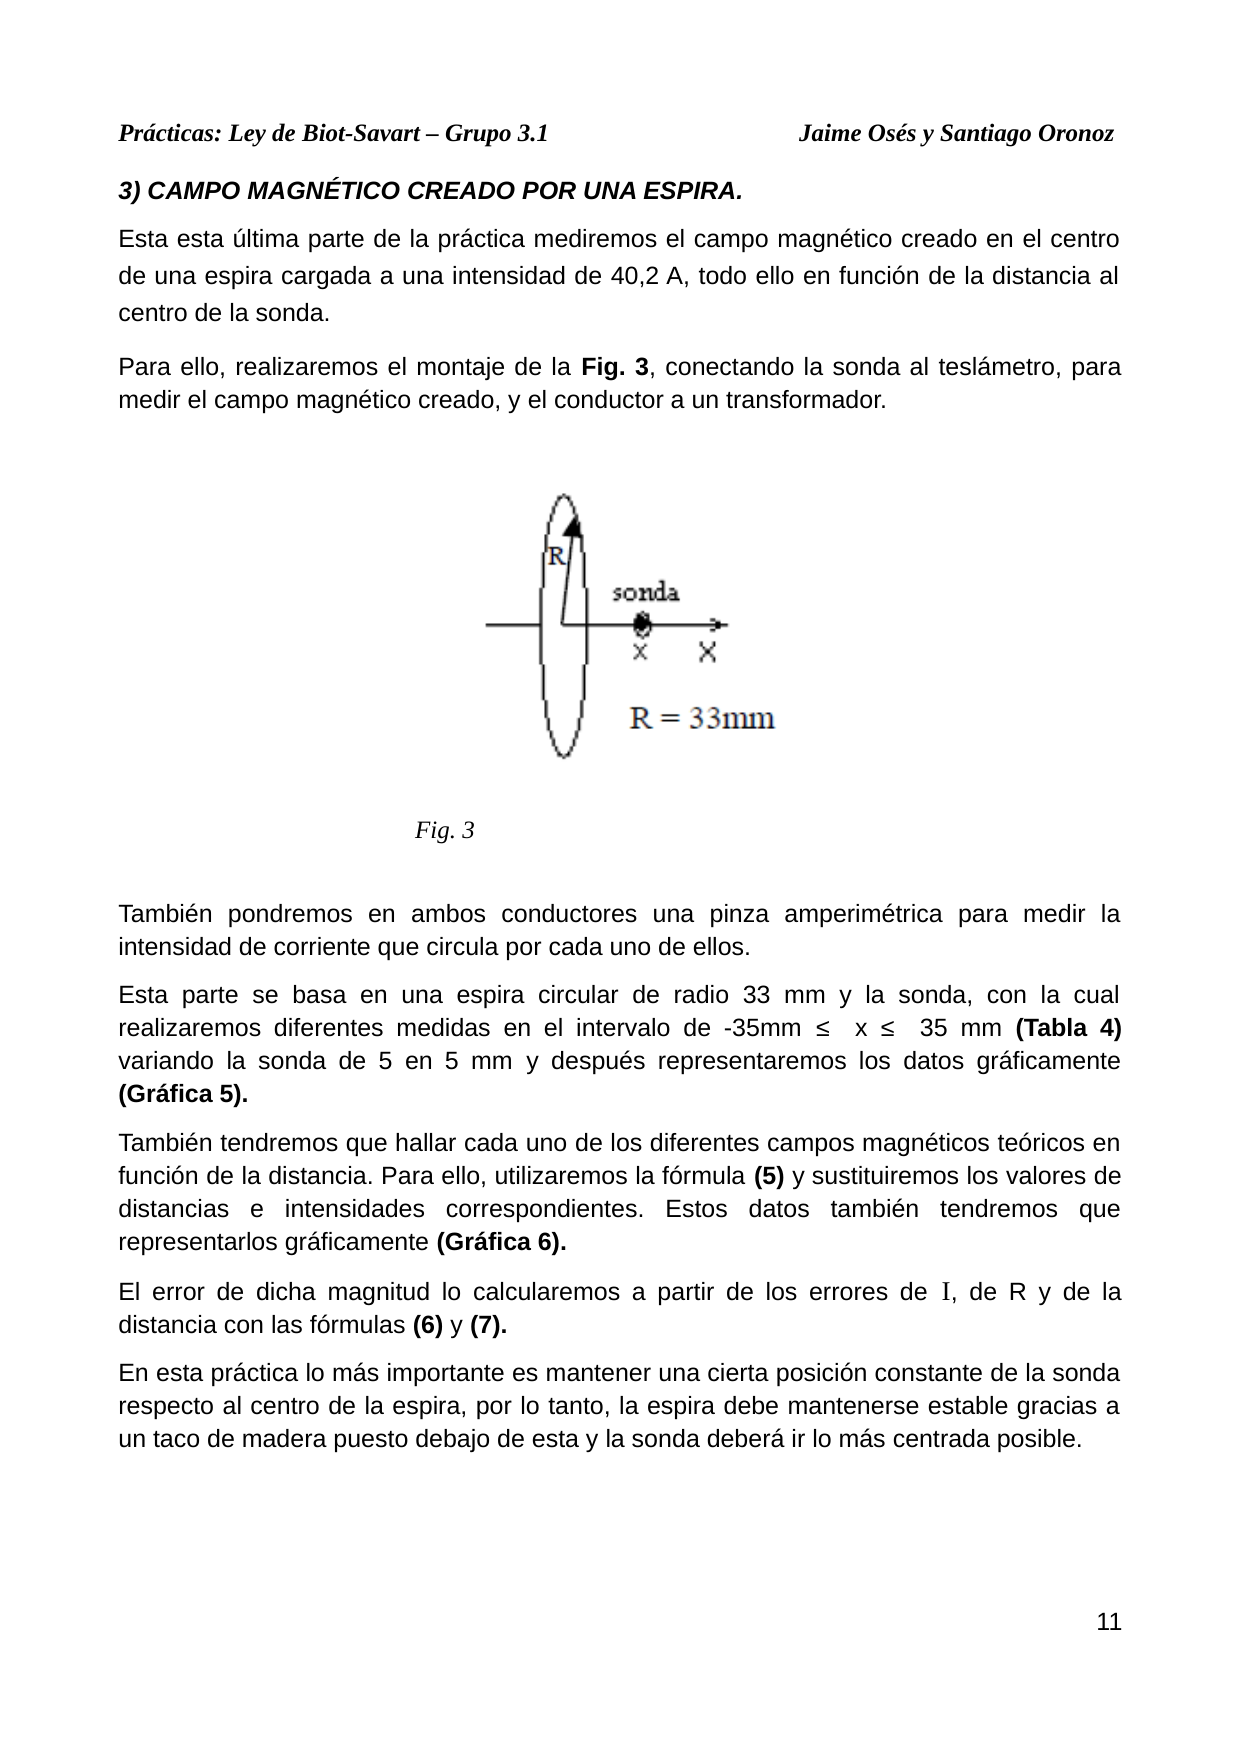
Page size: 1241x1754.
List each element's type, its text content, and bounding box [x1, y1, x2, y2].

text El error de dicha magnitud lo calcularemos a partir de los errores de I, de R y de la distancia con las fórmulas (6) y (7). [118, 1275, 1122, 1339]
text También tendremos que hallar cada uno de los diferentes campos magnéticos teóricos en función de la distancia. Para ello, utilizaremos la fórmula (5) y sustituiremos los valores de distancias e intensidades correspondientes. Estos datos también tendremos que representarlos gráficamente (Gráfica 6). [118, 1128, 1122, 1256]
text Esta esta última parte de la práctica mediremos el campo magnético creado en el centro de una espira cargada a una intensidad de 40,2 A, todo ello en función de la distancia al centro de la sonda. [118, 224, 1122, 327]
text Esta parte se basa en una espira circular de radio 33 mm y la sonda, con la cual realizaremos diferentes medidas en el intervalo de -35mm ≤ x ≤ 35 mm (Tabla 4) variando la sonda de 5 en 5 mm y después representaremos los datos gráficamente (Gráfica 5). [118, 979, 1122, 1107]
text Para ello, realizaremos el montaje de la Fig. 3, conectando la sonda al teslámetro, para medir el campo magnético creado, y el conductor a un transformador. [118, 352, 1122, 413]
text Fig. 3 [415, 802, 825, 844]
picture [415, 445, 826, 802]
text También pondremos en ambos conductores una pinza amperimétrica para medir la intensidad de corriente que circula por cada uno de ellos. [118, 899, 1122, 961]
text En esta práctica lo más importante es mantener una cierta posición constante de la sonda respecto al centro de la espira, por lo tanto, la espira debe mantenerse estable gracias a un taco de madera puesto debajo de esta y la sonda deberá ir lo más centrada posible. [118, 1358, 1122, 1453]
text 3) CAMPO MAGNÉTICO CREADO POR UNA ESPIRA. [118, 176, 1122, 205]
